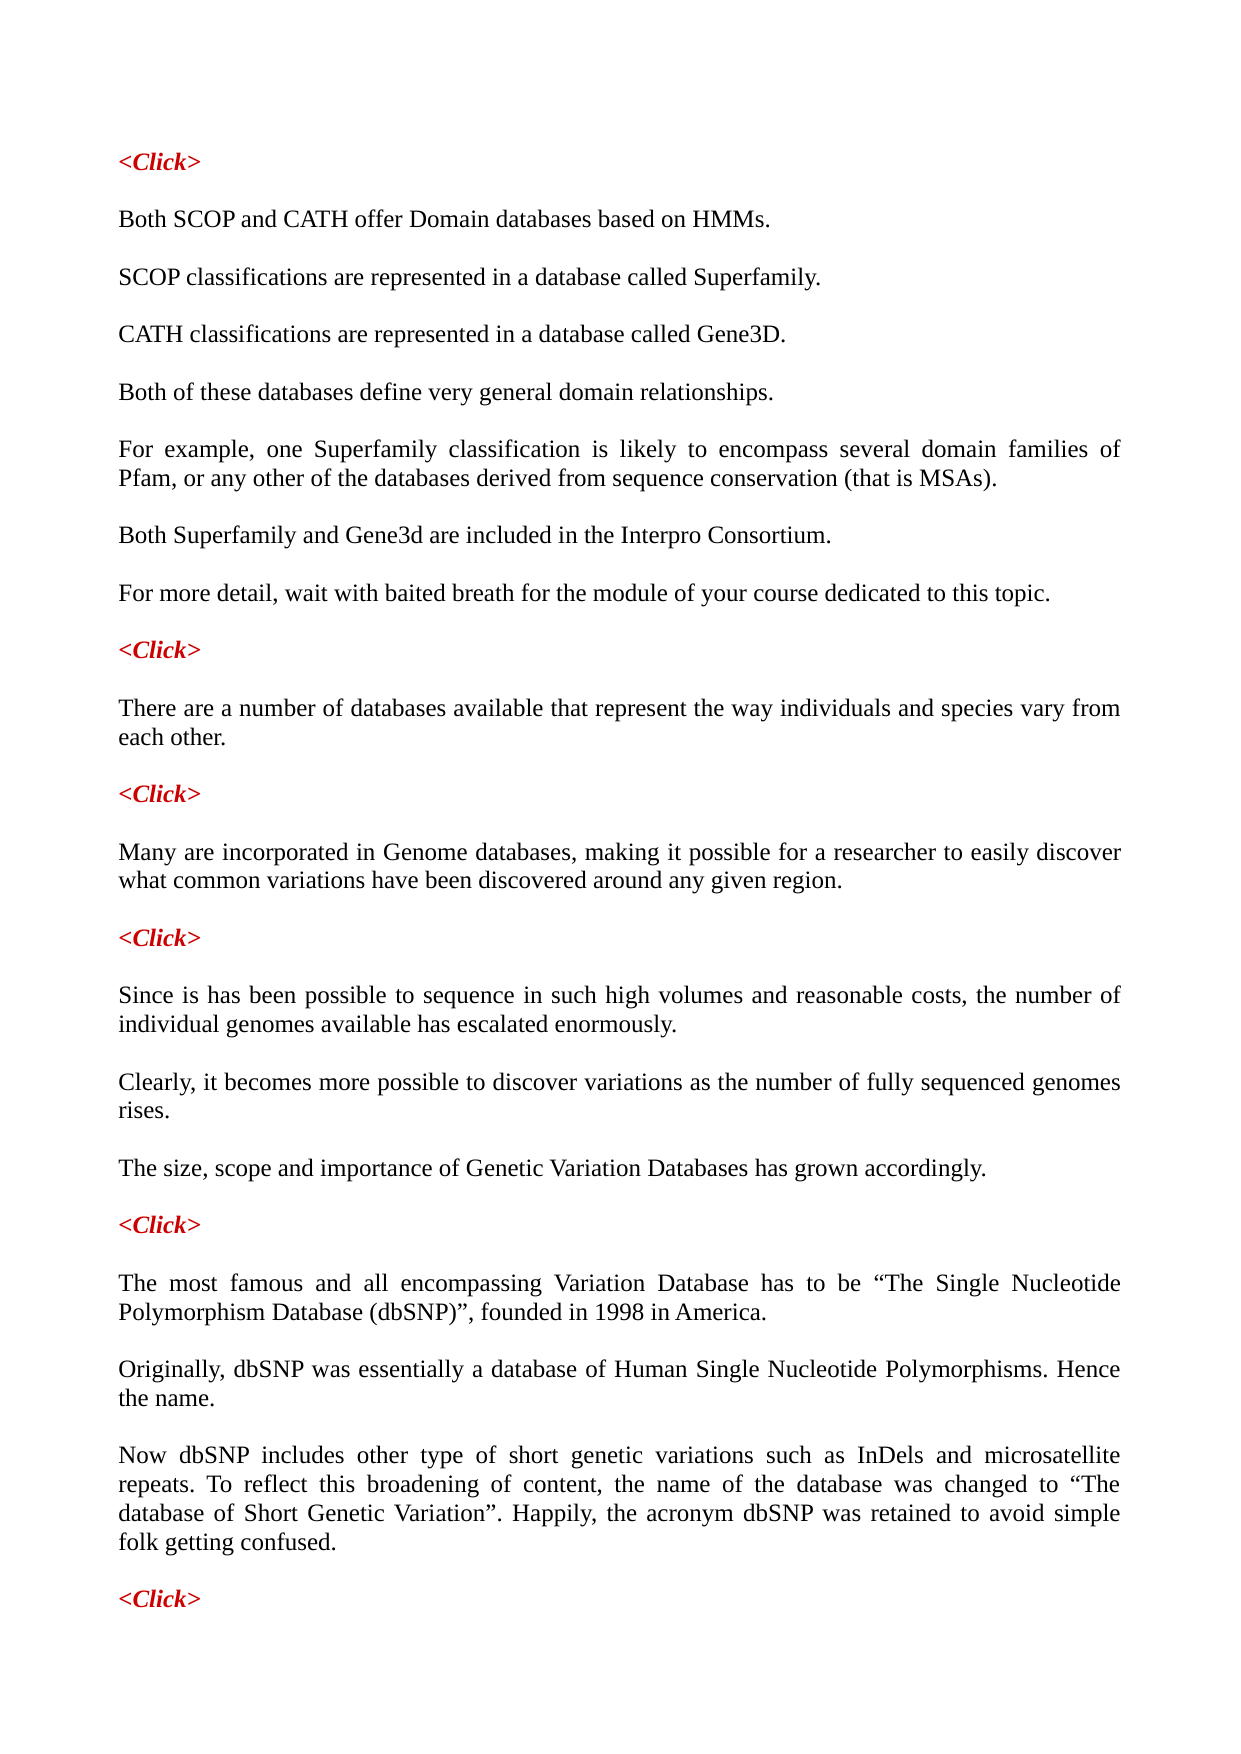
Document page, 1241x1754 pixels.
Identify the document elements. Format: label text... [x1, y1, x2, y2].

text CATH classifications are represented in a database called Gene3D. [118, 319, 1122, 348]
text Since is has been possible to sequence in such high volumes and reasonable costs, the number of individual genomes available has escalated enormously. [118, 981, 1122, 1038]
text Both Superfamily and Gene3d are included in the Interpro Consortium. [118, 521, 1122, 549]
text Originally, dbSNP was essentially a database of Human Single Nucleotide Polymorphisms. Hence the name. [118, 1354, 1122, 1412]
text <Click> [118, 147, 1122, 176]
text SCOP classifications are represented in a database called Superfamily. [118, 262, 1122, 291]
text Many are incorporated in Genome databases, making it possible for a researcher to easily discover what common variations have been discovered around any given region. [118, 837, 1122, 894]
text <Click> [118, 923, 1122, 952]
text The size, scope and importance of Genetic Variation Databases has grown accordingly. [118, 1153, 1122, 1182]
text For more detail, wait with baited breath for the module of your course dedicated to this topic. [118, 578, 1122, 607]
text Clearly, it becomes more possible to discover variations as the number of fully sequenced genomes rises. [118, 1067, 1122, 1124]
text <Click> [118, 1584, 1122, 1613]
text Both of these databases define very general domain relationships. [118, 377, 1122, 406]
text There are a number of databases available that represent the way individuals and species vary from each other. [118, 693, 1122, 751]
text <Click> [118, 1211, 1122, 1239]
text <Click> [118, 636, 1122, 664]
text For example, one Superfamily classification is likely to encompass several domain families of Pfam, or any other of the databases derived from sequence conservation (that is MSAs). [118, 434, 1122, 492]
text Both SCOP and CATH offer Domain databases based on HMMs. [118, 204, 1122, 233]
text Now dbSNP includes other type of short genetic variations such as InDels and microsatellite repeats. To reflect this broadening of content, the name of the database was changed to “The database of Short Genetic Variation”. Happily, the acronym dbSNP was retained to avoid simple folk getting confused. [118, 1441, 1122, 1556]
text <Click> [118, 779, 1122, 808]
text The most famous and all encompassing Variation Database has to be “The Single Nucleotide Polymorphism Database (dbSNP)”, founded in 1998 in America. [118, 1268, 1122, 1326]
